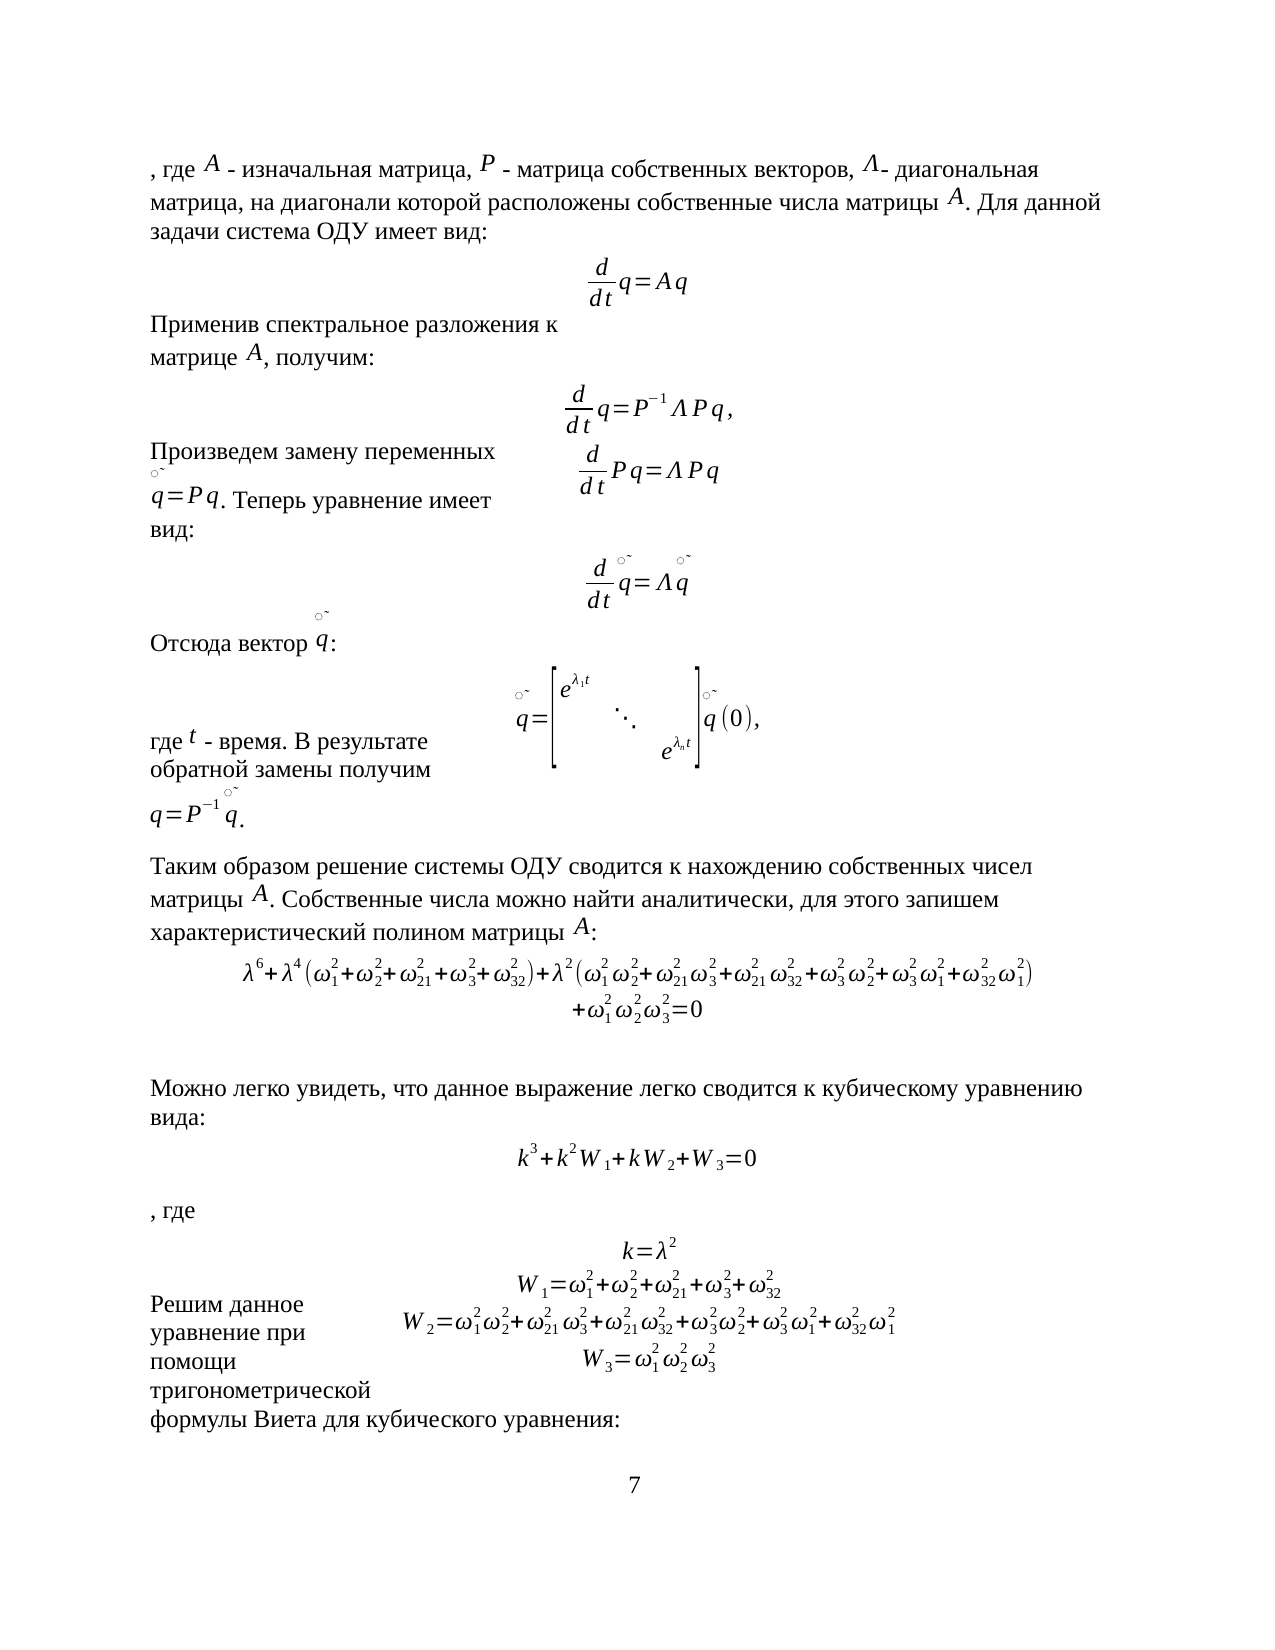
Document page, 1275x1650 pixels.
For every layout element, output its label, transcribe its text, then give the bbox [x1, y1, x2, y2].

text где - время. В результате обратной замены получим . [150, 722, 1125, 833]
text Произведем замену переменных . Теперь уравнение имеет вид: [150, 436, 1125, 543]
text Можно легко увидеть, что данное выражение легко сводится к кубическому уравнению вида: [150, 1073, 1125, 1131]
text , где - изначальная матрица, - матрица собственных векторов, - диагональная матрица, на диагонали которой расположены собственные числа матрицы . Для данной задачи система ОДУ имеет вид: [150, 150, 1125, 245]
text Таким образом решение системы ОДУ сводится к нахождению собственных чисел матрицы . Собственные числа можно найти аналитически, для этого запишем характеристический полином матрицы : [150, 851, 1125, 946]
text , где [150, 1195, 1125, 1224]
text Отсюда вектор : [150, 607, 1125, 657]
text Применив спектральное разложения к матрице , получим: [150, 309, 1125, 371]
text Решим данное уравнение при помощи тригонометрической формулы Виета для кубического уравнения: [150, 1289, 1125, 1432]
